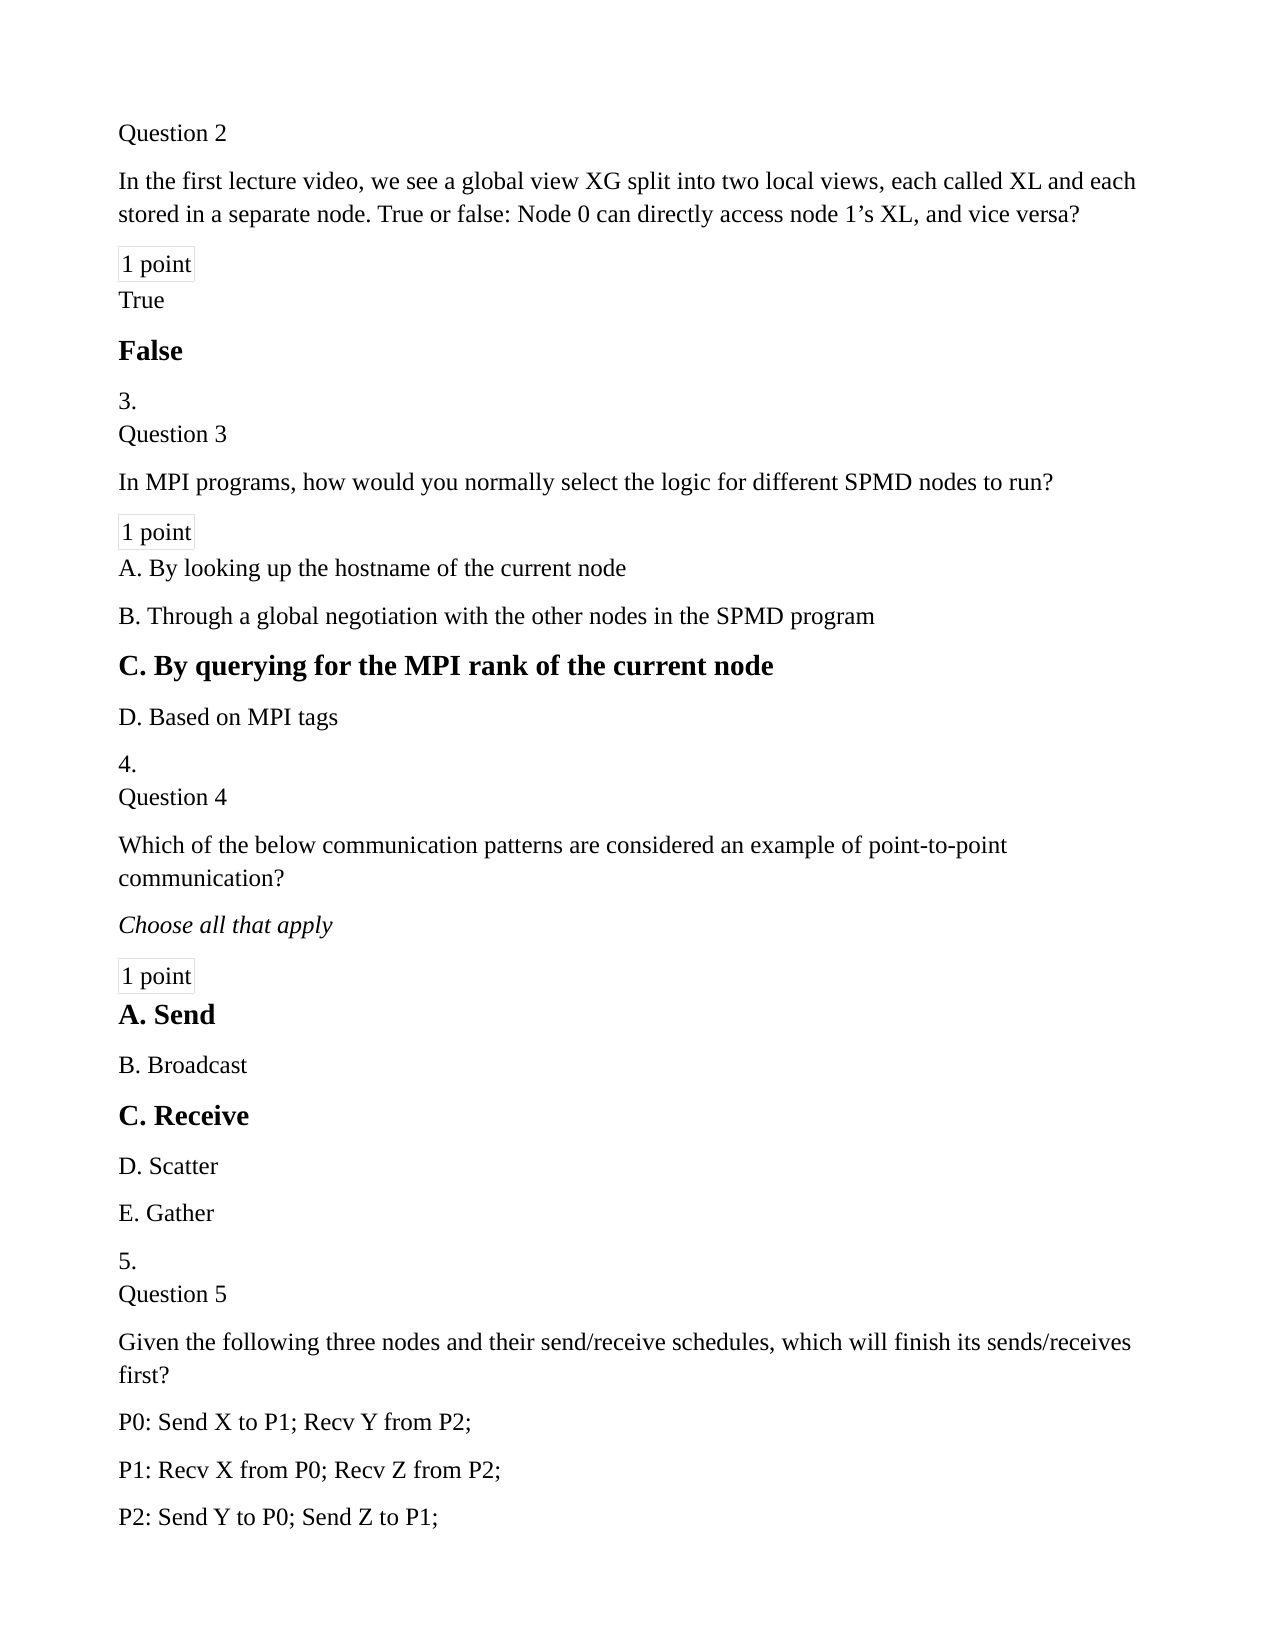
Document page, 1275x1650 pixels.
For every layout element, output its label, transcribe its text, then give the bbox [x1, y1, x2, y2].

text Given the following three nodes and their send/receive schedules, which will finish its sends/receives first? [118, 1327, 1157, 1388]
text [195, 958, 1157, 993]
text P0: Send X to P1; Recv Y from P2; [118, 1407, 1157, 1436]
text C. By querying for the MPI rank of the current node [118, 648, 1157, 682]
text D. Scatter [118, 1151, 1157, 1179]
text Which of the below communication patterns are considered an example of point-to-point communication? [118, 830, 1157, 892]
text C. Receive [118, 1098, 1157, 1131]
text 3. [118, 386, 1157, 415]
text 1 point [119, 515, 194, 549]
text True [118, 285, 1157, 314]
text B. Through a global negotiation with the other nodes in the SPMD program [118, 601, 1157, 629]
text E. Gather [118, 1198, 1157, 1227]
text Question 3 [118, 419, 1157, 448]
text 1 point [119, 959, 194, 993]
text [195, 514, 1157, 549]
text A. Send [118, 997, 1157, 1031]
text B. Broadcast [118, 1050, 1157, 1079]
text In the first lecture video, we see a global view XG split into two local views, each called XL and each stored in a separate node. True or false: Node 0 can directly access node 1’s XL, and vice versa? [118, 166, 1157, 227]
text Question 2 [118, 118, 1157, 147]
text P1: Recv X from P0; Recv Z from P2; [118, 1455, 1157, 1484]
text In MPI programs, how would you normally select the logic for different SPMD nodes to run? [118, 467, 1157, 495]
text D. Based on MPI tags [118, 702, 1157, 730]
text 5. [118, 1246, 1157, 1275]
text Question 4 [118, 782, 1157, 811]
text 1 point [119, 247, 194, 281]
text 4. [118, 749, 1157, 778]
text [195, 246, 1157, 281]
text False [118, 333, 1157, 366]
text A. By looking up the hostname of the current node [118, 553, 1157, 582]
text P2: Send Y to P0; Send Z to P1; [118, 1502, 1157, 1531]
text Question 5 [118, 1279, 1157, 1308]
text Choose all that apply [118, 910, 1157, 939]
